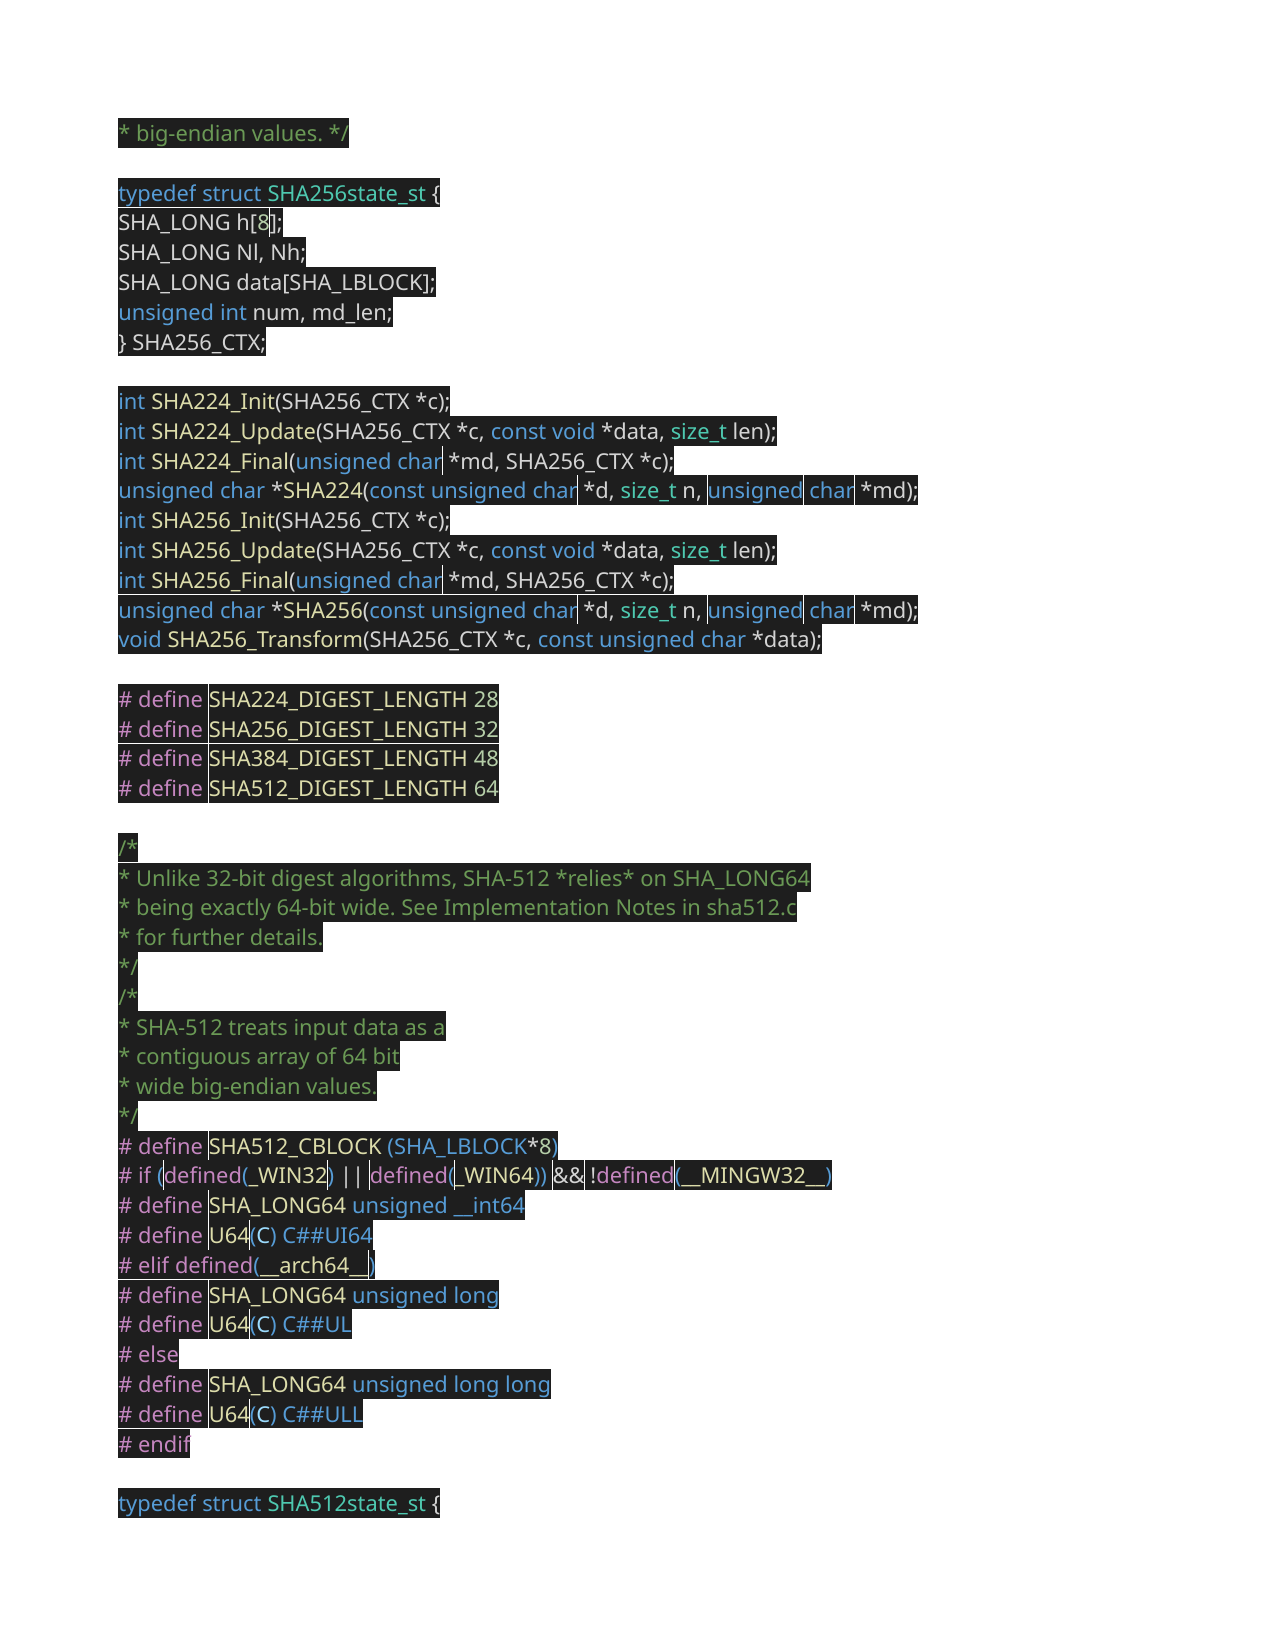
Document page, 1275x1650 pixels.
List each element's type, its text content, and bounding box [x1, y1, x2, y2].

text # define SHA512_DIGEST_LENGTH 64 [118, 773, 1157, 803]
text # define SHA256_DIGEST_LENGTH 32 [118, 714, 1157, 743]
text SHA_LONG h[8]; [118, 207, 1157, 237]
text int SHA256_Update(SHA256_CTX *c, const void *data, size_t len); [118, 535, 1157, 565]
text # define SHA224_DIGEST_LENGTH 28 [118, 684, 1157, 714]
text # define SHA_LONG64 unsigned __int64 [118, 1190, 1157, 1220]
text # else [118, 1339, 1157, 1369]
text int SHA224_Init(SHA256_CTX *c); [118, 386, 1157, 416]
text # define SHA_LONG64 unsigned long long [118, 1369, 1157, 1399]
text } SHA256_CTX; [118, 327, 1157, 356]
text * for further details. [118, 922, 1157, 952]
text int SHA256_Init(SHA256_CTX *c); [118, 505, 1157, 535]
text * contiguous array of 64 bit [118, 1041, 1157, 1071]
text * Unlike 32-bit digest algorithms, SHA-512 *relies* on SHA_LONG64 [118, 862, 1157, 892]
text SHA_LONG Nl, Nh; [118, 237, 1157, 267]
text # elif defined(__arch64__) [118, 1250, 1157, 1279]
text # define U64(C) C##ULL [118, 1399, 1157, 1428]
text /* [118, 982, 1157, 1011]
text unsigned char *SHA224(const unsigned char *d, size_t n, unsigned char *md); [118, 475, 1157, 505]
text * being exactly 64-bit wide. See Implementation Notes in sha512.c [118, 892, 1157, 922]
text # define U64(C) C##UL [118, 1309, 1157, 1339]
text * big-endian values. */ [118, 118, 1157, 148]
text typedef struct SHA512state_st { [118, 1488, 1157, 1518]
text int SHA256_Final(unsigned char *md, SHA256_CTX *c); [118, 565, 1157, 594]
text # endif [118, 1428, 1157, 1458]
text */ [118, 1101, 1157, 1131]
text # define SHA512_CBLOCK (SHA_LBLOCK*8) [118, 1131, 1157, 1160]
text typedef struct SHA256state_st { [118, 178, 1157, 207]
text unsigned char *SHA256(const unsigned char *d, size_t n, unsigned char *md); [118, 594, 1157, 624]
text SHA_LONG data[SHA_LBLOCK]; [118, 267, 1157, 297]
text # define SHA_LONG64 unsigned long [118, 1279, 1157, 1309]
text # if (defined(_WIN32) || defined(_WIN64)) && !defined(__MINGW32__) [118, 1160, 1157, 1190]
text */ [118, 952, 1157, 982]
text # define U64(C) C##UI64 [118, 1220, 1157, 1250]
text * SHA-512 treats input data as a [118, 1011, 1157, 1041]
text unsigned int num, md_len; [118, 297, 1157, 327]
text /* [118, 833, 1157, 862]
text * wide big-endian values. [118, 1071, 1157, 1101]
text int SHA224_Final(unsigned char *md, SHA256_CTX *c); [118, 446, 1157, 475]
text int SHA224_Update(SHA256_CTX *c, const void *data, size_t len); [118, 416, 1157, 446]
text # define SHA384_DIGEST_LENGTH 48 [118, 743, 1157, 773]
text void SHA256_Transform(SHA256_CTX *c, const unsigned char *data); [118, 624, 1157, 654]
